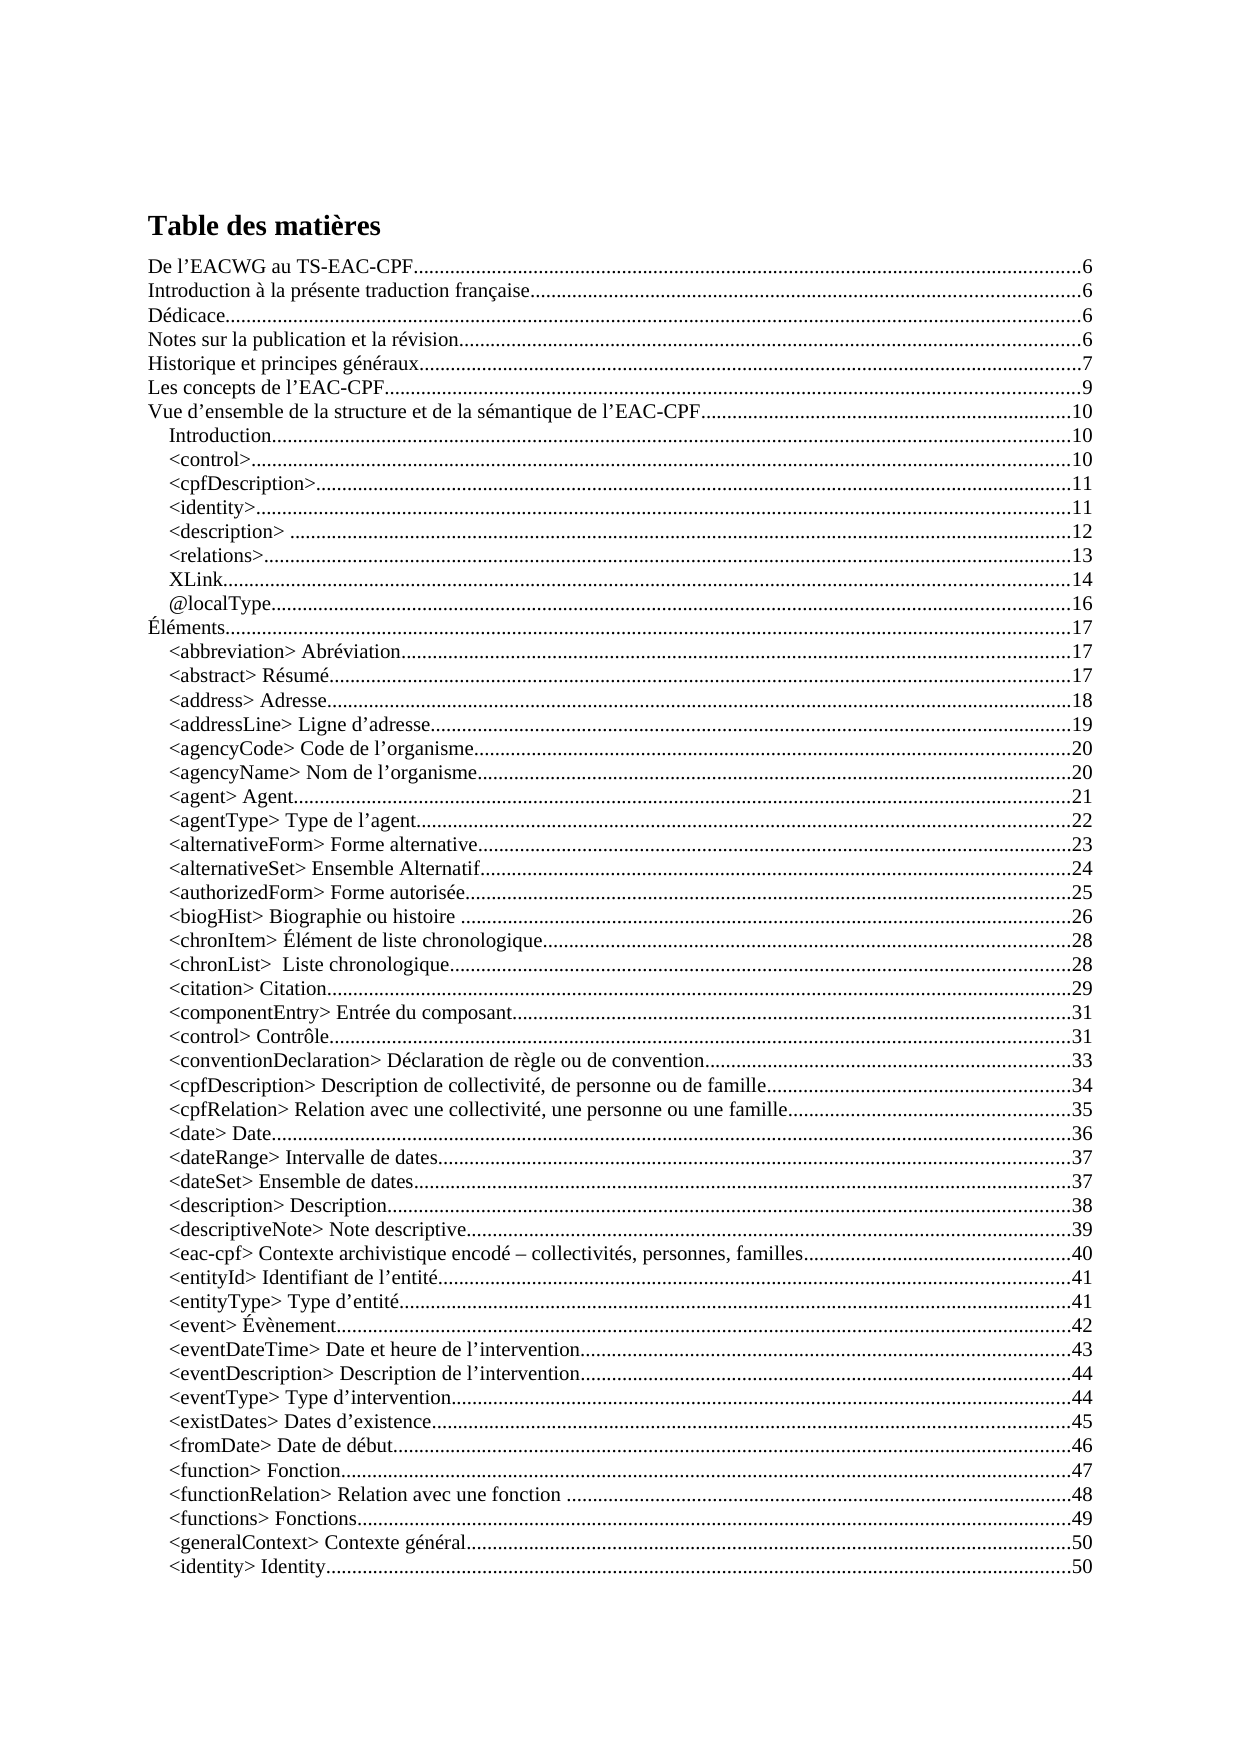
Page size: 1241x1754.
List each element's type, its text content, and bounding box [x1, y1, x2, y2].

text <biogHist> Biographie ou histoire 26 [168, 904, 1092, 928]
text <cpfRelation> Relation avec une collectivité, une personne ou une famille 35 [168, 1097, 1092, 1121]
text <control> 10 [168, 447, 1092, 471]
text <alternativeForm> Forme alternative 23 [168, 832, 1092, 856]
text <functionRelation> Relation avec une fonction 48 [168, 1482, 1092, 1506]
text <date> Date 36 [168, 1121, 1092, 1145]
text <addressLine> Ligne d’adresse 19 [168, 712, 1092, 736]
text <function> Fonction 47 [168, 1457, 1092, 1482]
text <functions> Fonctions 49 [168, 1506, 1092, 1530]
text <description> Description 38 [168, 1193, 1092, 1217]
text <conventionDeclaration> Déclaration de règle ou de convention 33 [168, 1048, 1092, 1072]
text <description> 12 [168, 519, 1092, 543]
text Notes sur la publication et la révision 6 [148, 327, 1092, 351]
text <agencyName> Nom de l’organisme 20 [168, 760, 1092, 784]
text XLink 14 [168, 567, 1092, 591]
text Éléments 17 [148, 615, 1092, 639]
text <cpfDescription> Description de collectivité, de personne ou de famille 34 [168, 1072, 1092, 1097]
text <chronItem> Élément de liste chronologique 28 [168, 928, 1092, 952]
text <generalContext> Contexte général 50 [168, 1530, 1092, 1554]
text De l’EACWG au TS-EAC-CPF 6 [148, 254, 1092, 278]
text Vue d’ensemble de la structure et de la sémantique de l’EAC-CPF 10 [148, 399, 1092, 423]
text <relations> 13 [168, 543, 1092, 567]
text <abstract> Résumé 17 [168, 663, 1092, 687]
text <abbreviation> Abréviation 17 [168, 639, 1092, 663]
text Table des matières [148, 208, 1092, 242]
text <entityId> Identifiant de l’entité 41 [168, 1265, 1092, 1289]
text <fromDate> Date de début 46 [168, 1433, 1092, 1457]
text <citation> Citation 29 [168, 976, 1092, 1000]
text Dédicace 6 [148, 302, 1092, 327]
text <agentType> Type de l’agent 22 [168, 808, 1092, 832]
text <authorizedForm> Forme autorisée 25 [168, 880, 1092, 904]
text <control> Contrôle 31 [168, 1024, 1092, 1048]
text Historique et principes généraux 7 [148, 351, 1092, 375]
text <alternativeSet> Ensemble Alternatif 24 [168, 856, 1092, 880]
text Les concepts de l’EAC-CPF 9 [148, 375, 1092, 399]
text <event> Évènement 42 [168, 1313, 1092, 1337]
text <agencyCode> Code de l’organisme 20 [168, 736, 1092, 760]
text Introduction 10 [168, 423, 1092, 447]
text <identity> 11 [168, 495, 1092, 519]
text <existDates> Dates d’existence 45 [168, 1409, 1092, 1433]
text <dateSet> Ensemble de dates 37 [168, 1169, 1092, 1193]
text <chronList> Liste chronologique 28 [168, 952, 1092, 976]
text <eventDescription> Description de l’intervention 44 [168, 1361, 1092, 1385]
text <cpfDescription> 11 [168, 471, 1092, 495]
text <entityType> Type d’entité 41 [168, 1289, 1092, 1313]
text <eventType> Type d’intervention 44 [168, 1385, 1092, 1409]
text <descriptiveNote> Note descriptive 39 [168, 1217, 1092, 1241]
text <eac-cpf> Contexte archivistique encodé – collectivités, personnes, familles 40 [168, 1241, 1092, 1265]
text <componentEntry> Entrée du composant 31 [168, 1000, 1092, 1024]
text @localType 16 [168, 591, 1092, 615]
text <agent> Agent 21 [168, 784, 1092, 808]
text <address> Adresse 18 [168, 687, 1092, 712]
text <dateRange> Intervalle de dates 37 [168, 1145, 1092, 1169]
text <identity> Identity 50 [168, 1554, 1092, 1578]
text Introduction à la présente traduction française 6 [148, 278, 1092, 302]
text <eventDateTime> Date et heure de l’intervention 43 [168, 1337, 1092, 1361]
